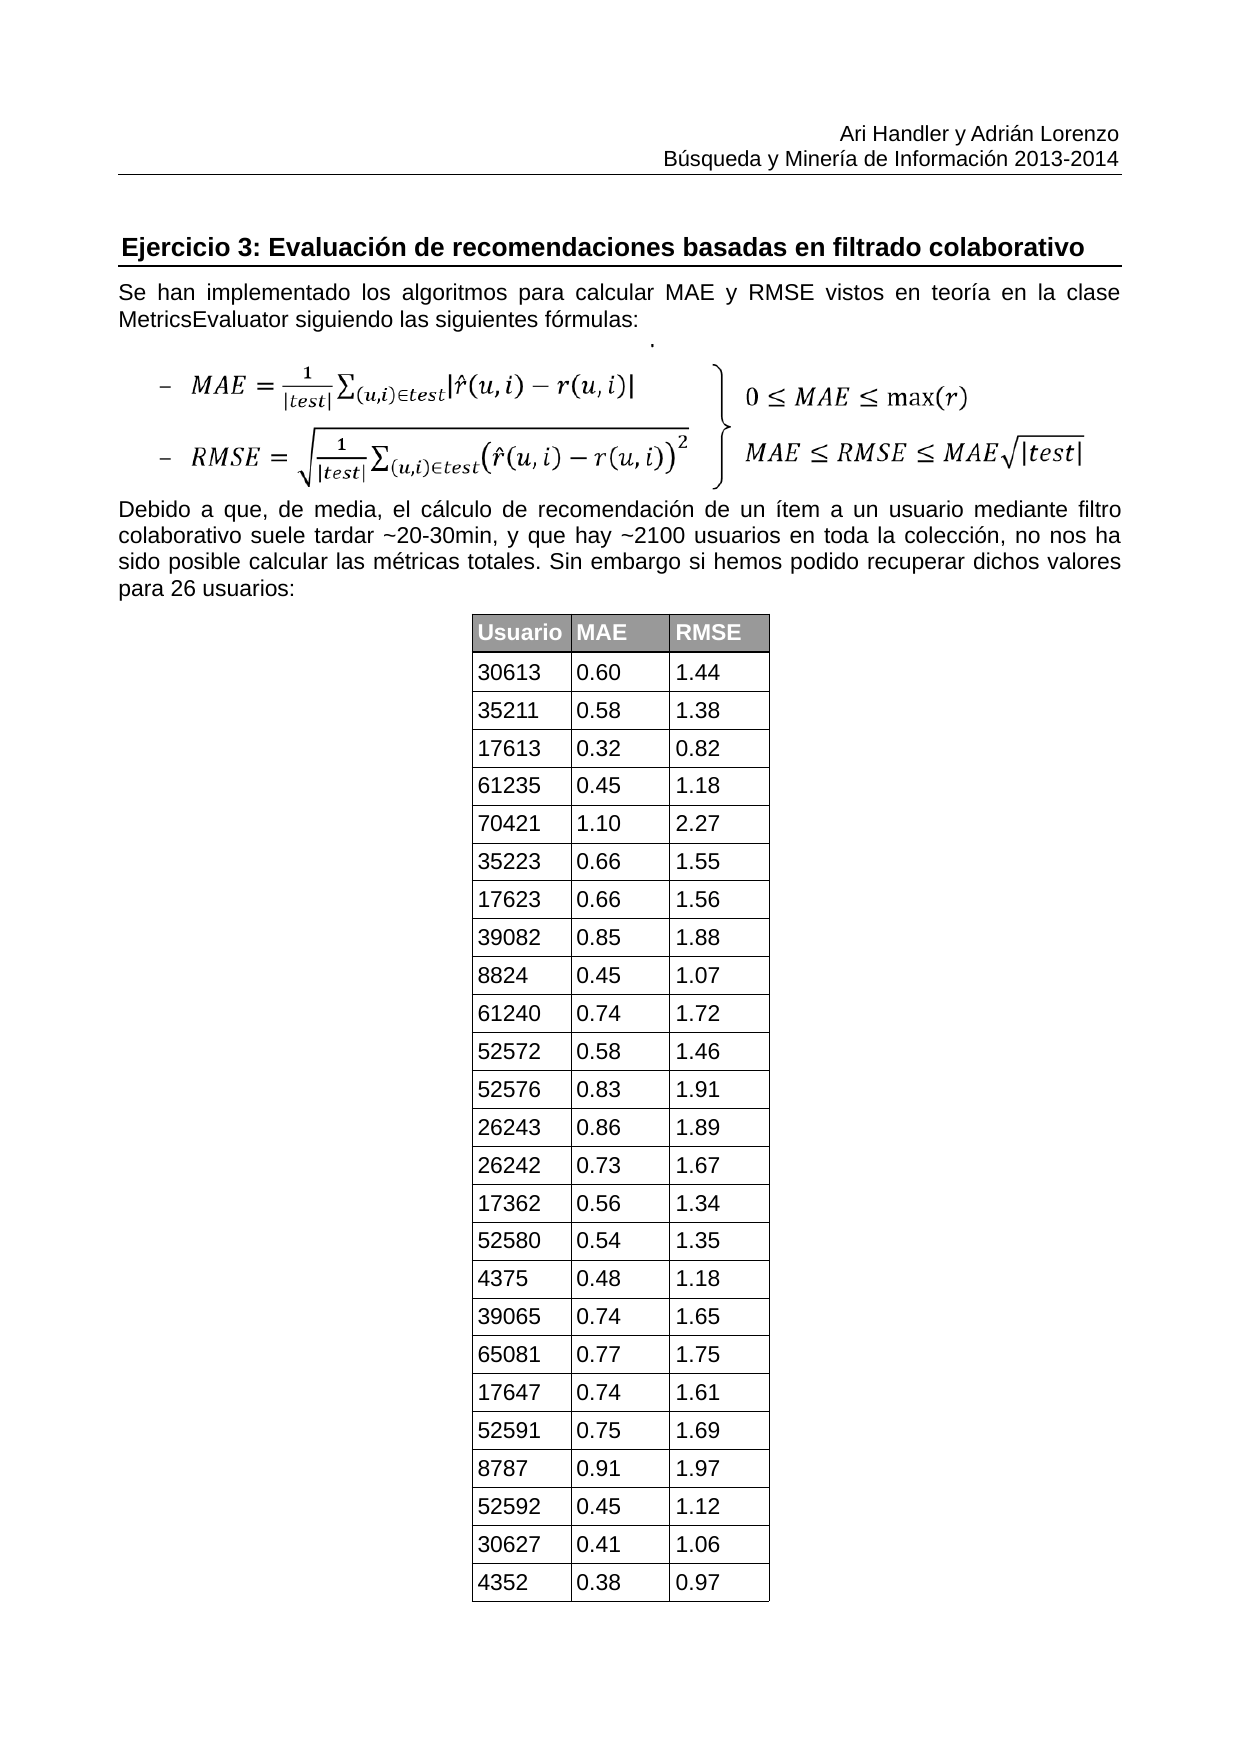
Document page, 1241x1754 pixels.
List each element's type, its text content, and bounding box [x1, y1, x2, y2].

table_cell 17362 [473, 1185, 571, 1222]
table_cell 1.35 [670, 1223, 769, 1259]
table_cell 17623 [473, 881, 571, 918]
table_cell 0.91 [572, 1450, 669, 1487]
table_cell 1.72 [670, 995, 769, 1032]
table_cell 1.97 [670, 1450, 769, 1487]
table_cell 0.45 [572, 957, 669, 994]
table_cell 0.74 [572, 995, 669, 1032]
table_cell 0.85 [572, 919, 669, 956]
table_cell 35223 [473, 844, 571, 880]
table_cell 0.73 [572, 1147, 669, 1184]
table_cell 1.18 [670, 768, 769, 804]
table_cell 39065 [473, 1299, 571, 1335]
table_cell 52572 [473, 1033, 571, 1070]
table_cell 1.65 [670, 1299, 769, 1335]
table_cell 1.88 [670, 919, 769, 956]
table_cell 1.18 [670, 1261, 769, 1297]
table_cell 0.32 [572, 730, 669, 767]
subtitle Ejercicio 3: Evaluación de recomendaciones basadas en filtrado colaborativo [118, 229, 1122, 265]
table_cell 4352 [473, 1564, 571, 1601]
text Debido a que, de media, el cálculo de recomendación de un ítem a un usuario mediante filtro colaborativo suele tardar ~20-30min, y que hay ~2100 usuarios en toda la colección, no nos ha sido posible calcular las métricas totales. Sin embargo si hemos podido recuperar dichos valores para 26 usuarios: [118, 344, 1122, 601]
table_cell 1.67 [670, 1147, 769, 1184]
table_cell 0.77 [572, 1336, 669, 1373]
table_header Usuario [473, 615, 571, 651]
table_cell 0.58 [572, 692, 669, 729]
table_header MAE [572, 615, 669, 651]
table_cell 0.66 [572, 844, 669, 880]
table_cell 1.12 [670, 1488, 769, 1525]
table_cell 0.74 [572, 1299, 669, 1335]
table_cell 1.56 [670, 881, 769, 918]
table_cell 0.54 [572, 1223, 669, 1259]
table_cell 0.86 [572, 1109, 669, 1146]
table_cell 8787 [473, 1450, 571, 1487]
table_cell 39082 [473, 919, 571, 956]
table_cell 65081 [473, 1336, 571, 1373]
table_cell 8824 [473, 957, 571, 994]
table_cell 4375 [473, 1261, 571, 1297]
table_cell 0.38 [572, 1564, 669, 1601]
table_cell 1.10 [572, 806, 669, 842]
table_cell 0.82 [670, 730, 769, 767]
table_cell 1.61 [670, 1374, 769, 1411]
table_cell 70421 [473, 806, 571, 842]
table_cell 0.83 [572, 1071, 669, 1108]
table_cell 1.07 [670, 957, 769, 994]
table_cell 30613 [473, 653, 571, 691]
table_cell 0.75 [572, 1412, 669, 1449]
table_cell 2.27 [670, 806, 769, 842]
table_cell 0.60 [572, 653, 669, 691]
table_cell 52580 [473, 1223, 571, 1259]
table_cell 1.69 [670, 1412, 769, 1449]
table_cell 52576 [473, 1071, 571, 1108]
table_cell 52592 [473, 1488, 571, 1525]
picture [151, 344, 1089, 496]
table_cell 1.44 [670, 653, 769, 691]
table_cell 35211 [473, 692, 571, 729]
table_cell 0.45 [572, 1488, 669, 1525]
table_cell 1.55 [670, 844, 769, 880]
table_cell 26243 [473, 1109, 571, 1146]
table_cell 1.38 [670, 692, 769, 729]
table_cell 17647 [473, 1374, 571, 1411]
table_cell 1.75 [670, 1336, 769, 1373]
table_cell 61235 [473, 768, 571, 804]
table_header RMSE [670, 615, 769, 651]
table_cell 0.58 [572, 1033, 669, 1070]
table_cell 1.34 [670, 1185, 769, 1222]
text Se han implementado los algoritmos para calcular MAE y RMSE vistos en teoría en la clase MetricsEvaluator siguiendo las siguientes fórmulas: [118, 279, 1122, 332]
table_cell 0.97 [670, 1564, 769, 1601]
table_cell 0.48 [572, 1261, 669, 1297]
table_cell 1.91 [670, 1071, 769, 1108]
table_cell 1.06 [670, 1526, 769, 1563]
table_cell 0.45 [572, 768, 669, 804]
table_cell 61240 [473, 995, 571, 1032]
table_cell 0.56 [572, 1185, 669, 1222]
table_cell 0.74 [572, 1374, 669, 1411]
table_cell 0.41 [572, 1526, 669, 1563]
table_cell 30627 [473, 1526, 571, 1563]
table_cell 26242 [473, 1147, 571, 1184]
table_cell 1.46 [670, 1033, 769, 1070]
table_cell 0.66 [572, 881, 669, 918]
table_cell 17613 [473, 730, 571, 767]
table_cell 1.89 [670, 1109, 769, 1146]
table_cell 52591 [473, 1412, 571, 1449]
